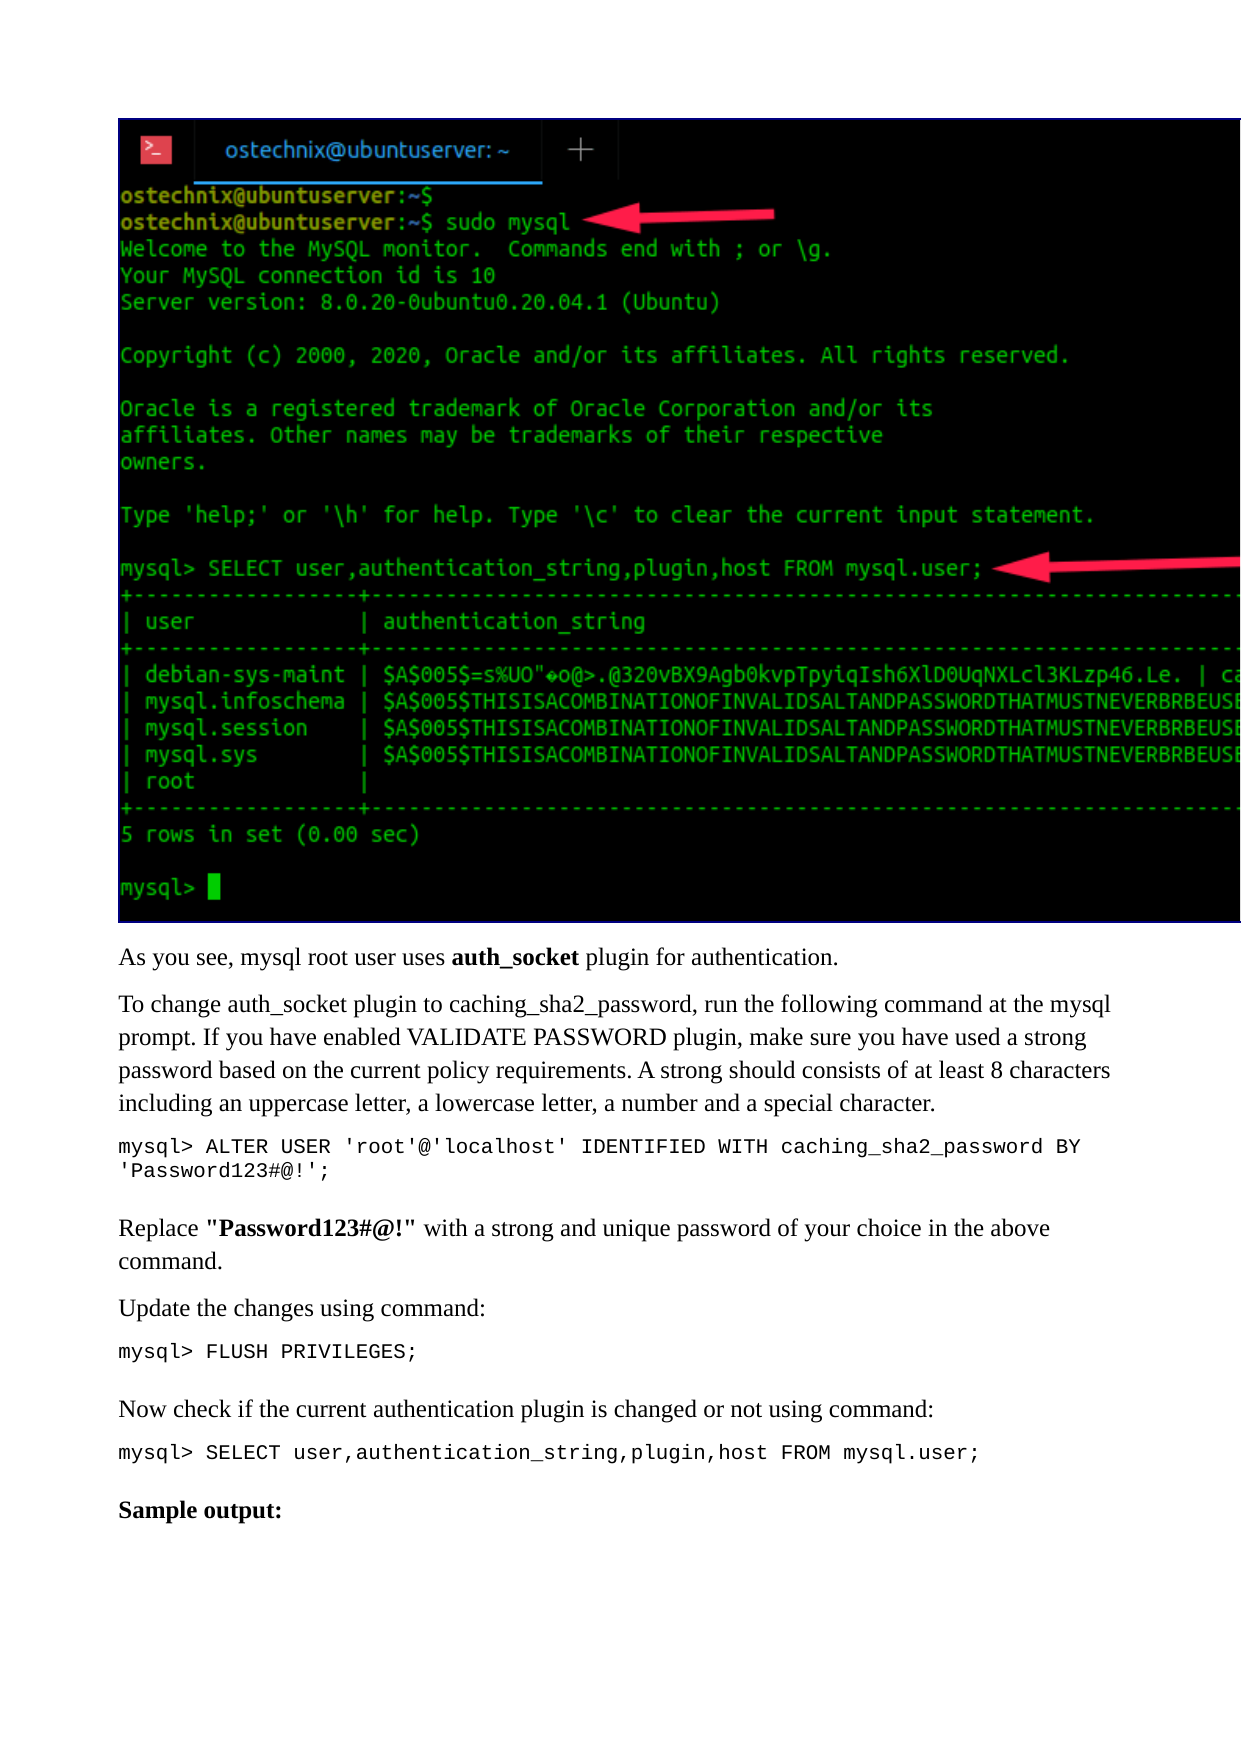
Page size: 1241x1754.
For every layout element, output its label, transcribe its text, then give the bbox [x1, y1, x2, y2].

text To change auth_socket plugin to caching_sha2_password, run the following command at the mysql prompt. If you have enabled VALIDATE PASSWORD plugin, make sure you have used a strong password based on the current policy requirements. A strong should consists of at least 8 characters including an uppercase letter, a lowercase letter, a number and a special character. [118, 989, 1122, 1117]
picture [120, 120, 1241, 921]
text Replace "Password123#@!" with a strong and unique password of your choice in the above command. [118, 1213, 1122, 1274]
text Sample output: [118, 1495, 1122, 1523]
text As you see, mysql root user uses auth_socket plugin for authentication. [118, 942, 1122, 970]
text Update the changes using command: [118, 1293, 1122, 1322]
text mysql> FLUSH PRIVILEGES; [118, 1341, 1122, 1364]
text Now check if the current authentication plugin is changed or not using command: [118, 1394, 1122, 1423]
text mysql> ALTER USER 'root'@'localhost' IDENTIFIED WITH caching_sha2_password BY 'Password123#@!'; [118, 1136, 1122, 1183]
text mysql> SELECT user,authentication_string,plugin,host FROM mysql.user; [118, 1442, 1122, 1465]
